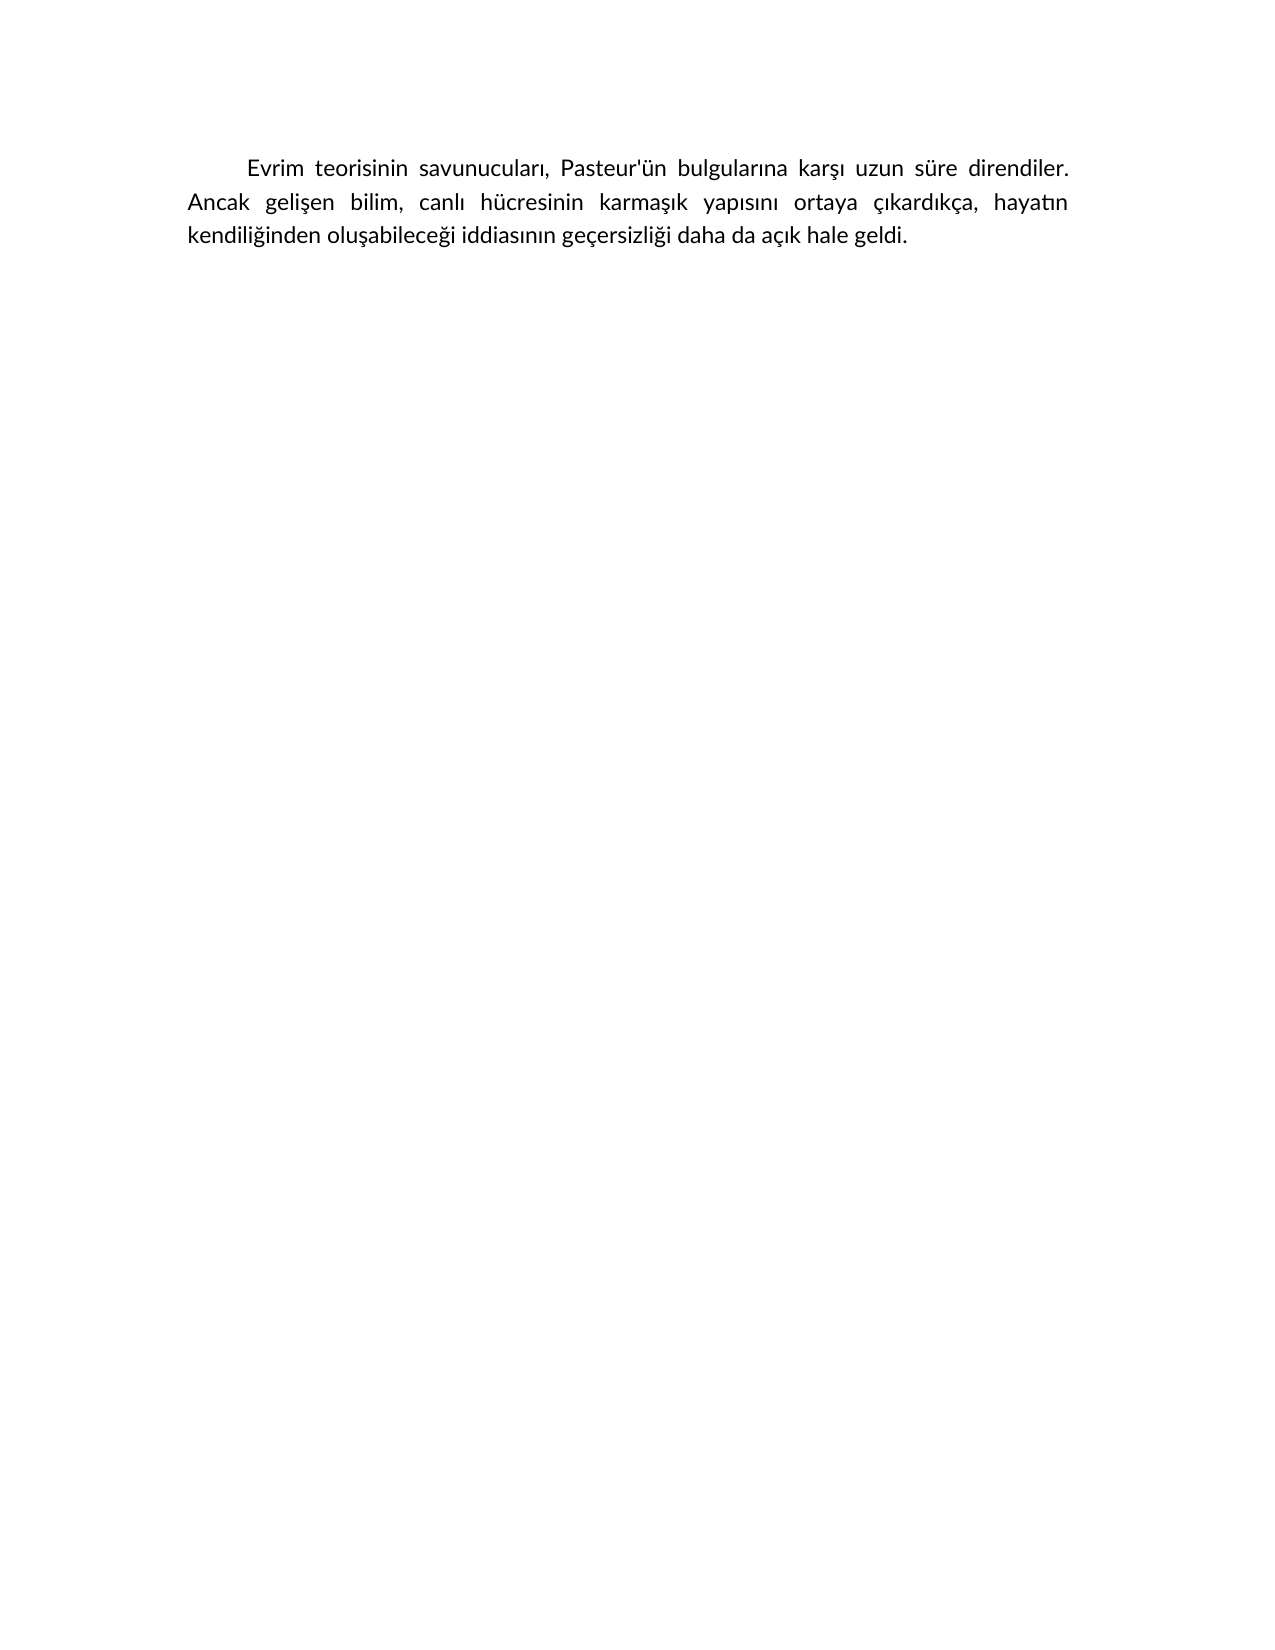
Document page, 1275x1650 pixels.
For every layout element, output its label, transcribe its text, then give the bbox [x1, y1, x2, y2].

text Evrim teorisinin savunucuları, Pasteur'ün bulgularına karşı uzun süre direndiler. Ancak gelişen bilim, canlı hücresinin karmaşık yapısını ortaya çıkardıkça, hayatın kendiliğinden oluşabileceği iddiasının geçersizliği daha da açık hale geldi. [187, 150, 1070, 250]
